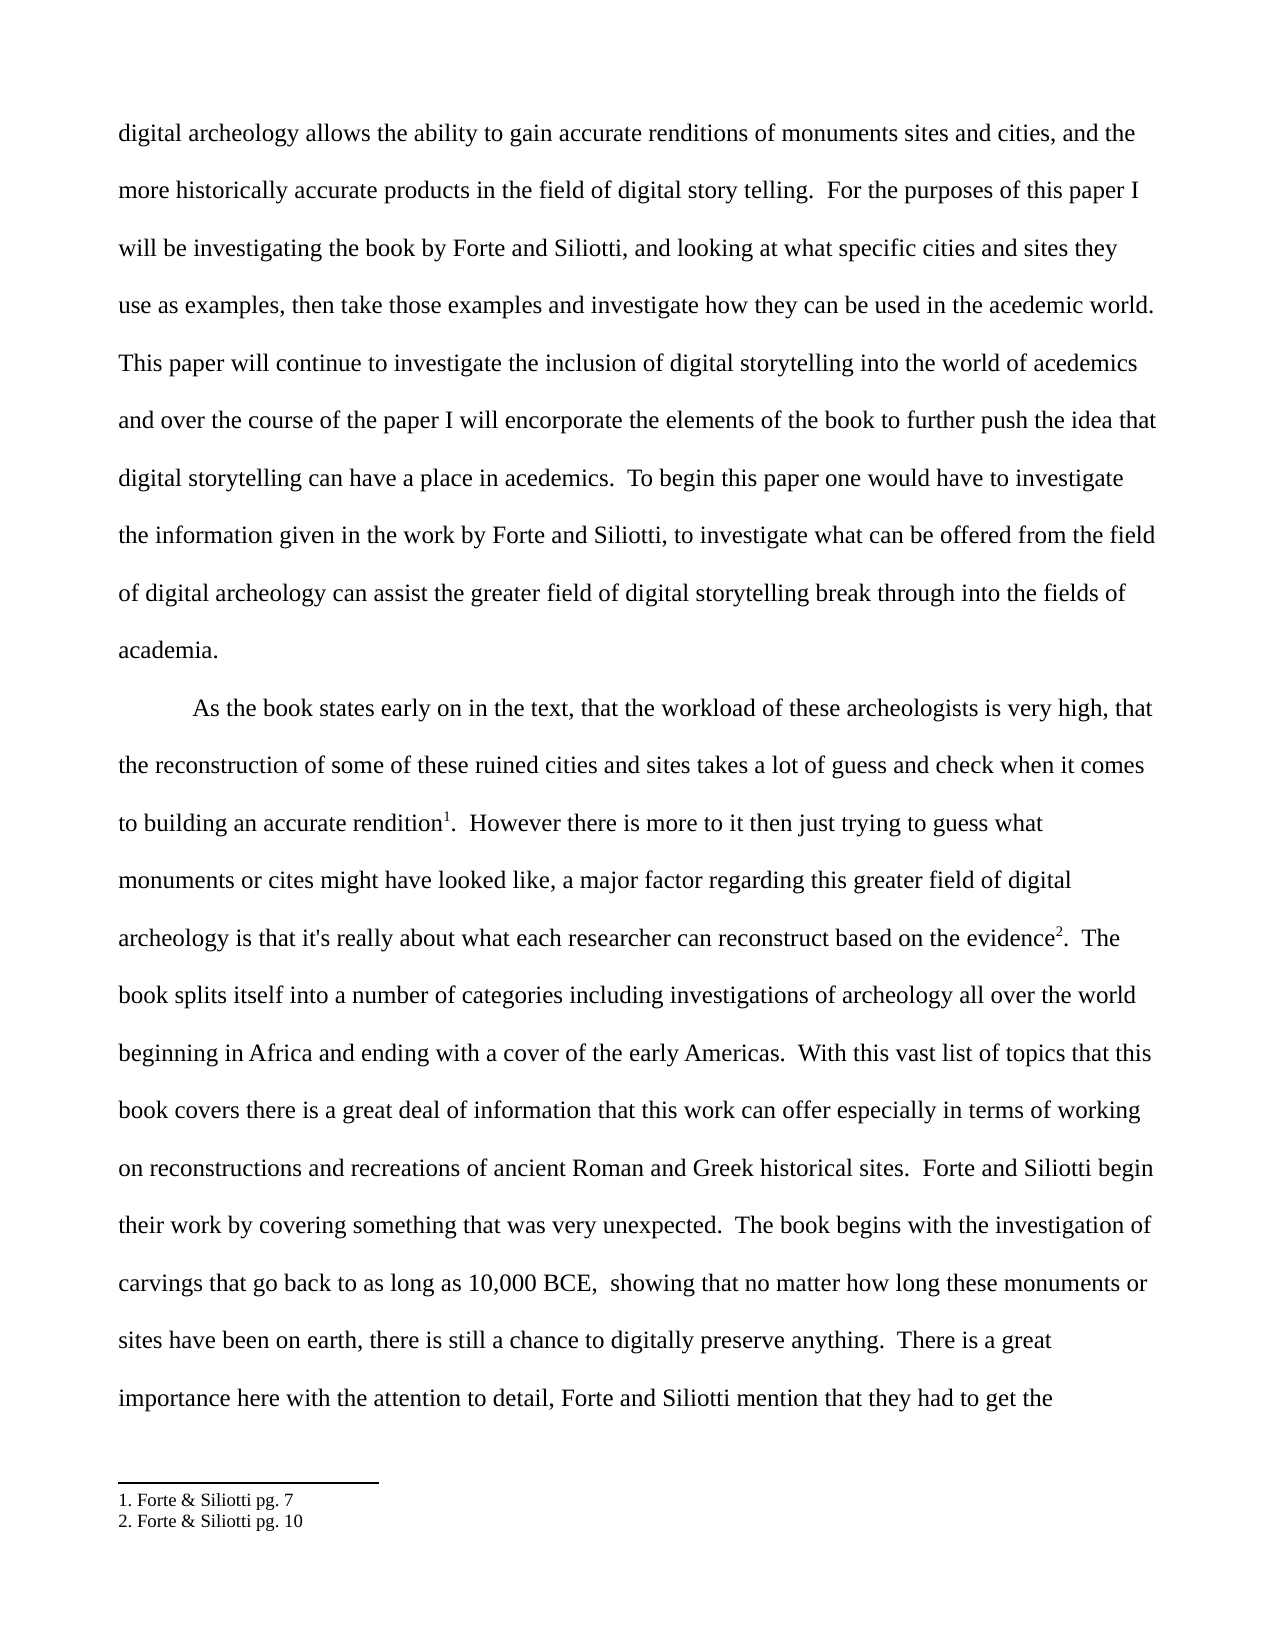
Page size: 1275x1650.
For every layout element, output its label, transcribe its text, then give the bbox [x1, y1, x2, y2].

text As the book states early on in the text, that the workload of these archeologists is very high, that the reconstruction of some of these ruined cities and sites takes a lot of guess and check when it comes to building an accurate rendition. However there is more to it then just trying to guess what monuments or cites might have looked like, a major factor regarding this greater field of digital archeology is that it's really about what each researcher can reconstruct based on the evidence. The book splits itself into a number of categories including investigations of archeology all over the world beginning in Africa and ending with a cover of the early Americas. With this vast list of topics that this book covers there is a great deal of information that this work can offer especially in terms of working on reconstructions and recreations of ancient Roman and Greek historical sites. Forte and Siliotti begin their work by covering something that was very unexpected. The book begins with the investigation of carvings that go back to as long as 10,000 BCE, showing that no matter how long these monuments or sites have been on earth, there is still a chance to digitally preserve anything. There is a great importance here with the attention to detail, Forte and Siliotti mention that they had to get the [118, 693, 1157, 1412]
text . Forte & Siliotti pg. 7 [118, 1489, 1157, 1510]
text digital archeology allows the ability to gain accurate renditions of monuments sites and cities, and the more historically accurate products in the field of digital story telling. For the purposes of this paper I will be investigating the book by Forte and Siliotti, and looking at what specific cities and sites they use as examples, then take those examples and investigate how they can be used in the acedemic world. This paper will continue to investigate the inclusion of digital storytelling into the world of acedemics and over the course of the paper I will encorporate the elements of the book to further push the idea that digital storytelling can have a place in acedemics. To begin this paper one would have to investigate the information given in the work by Forte and Siliotti, to investigate what can be offered from the field of digital archeology can assist the greater field of digital storytelling break through into the fields of academia. [118, 118, 1157, 664]
text . Forte & Siliotti pg. 10 [118, 1510, 1157, 1532]
